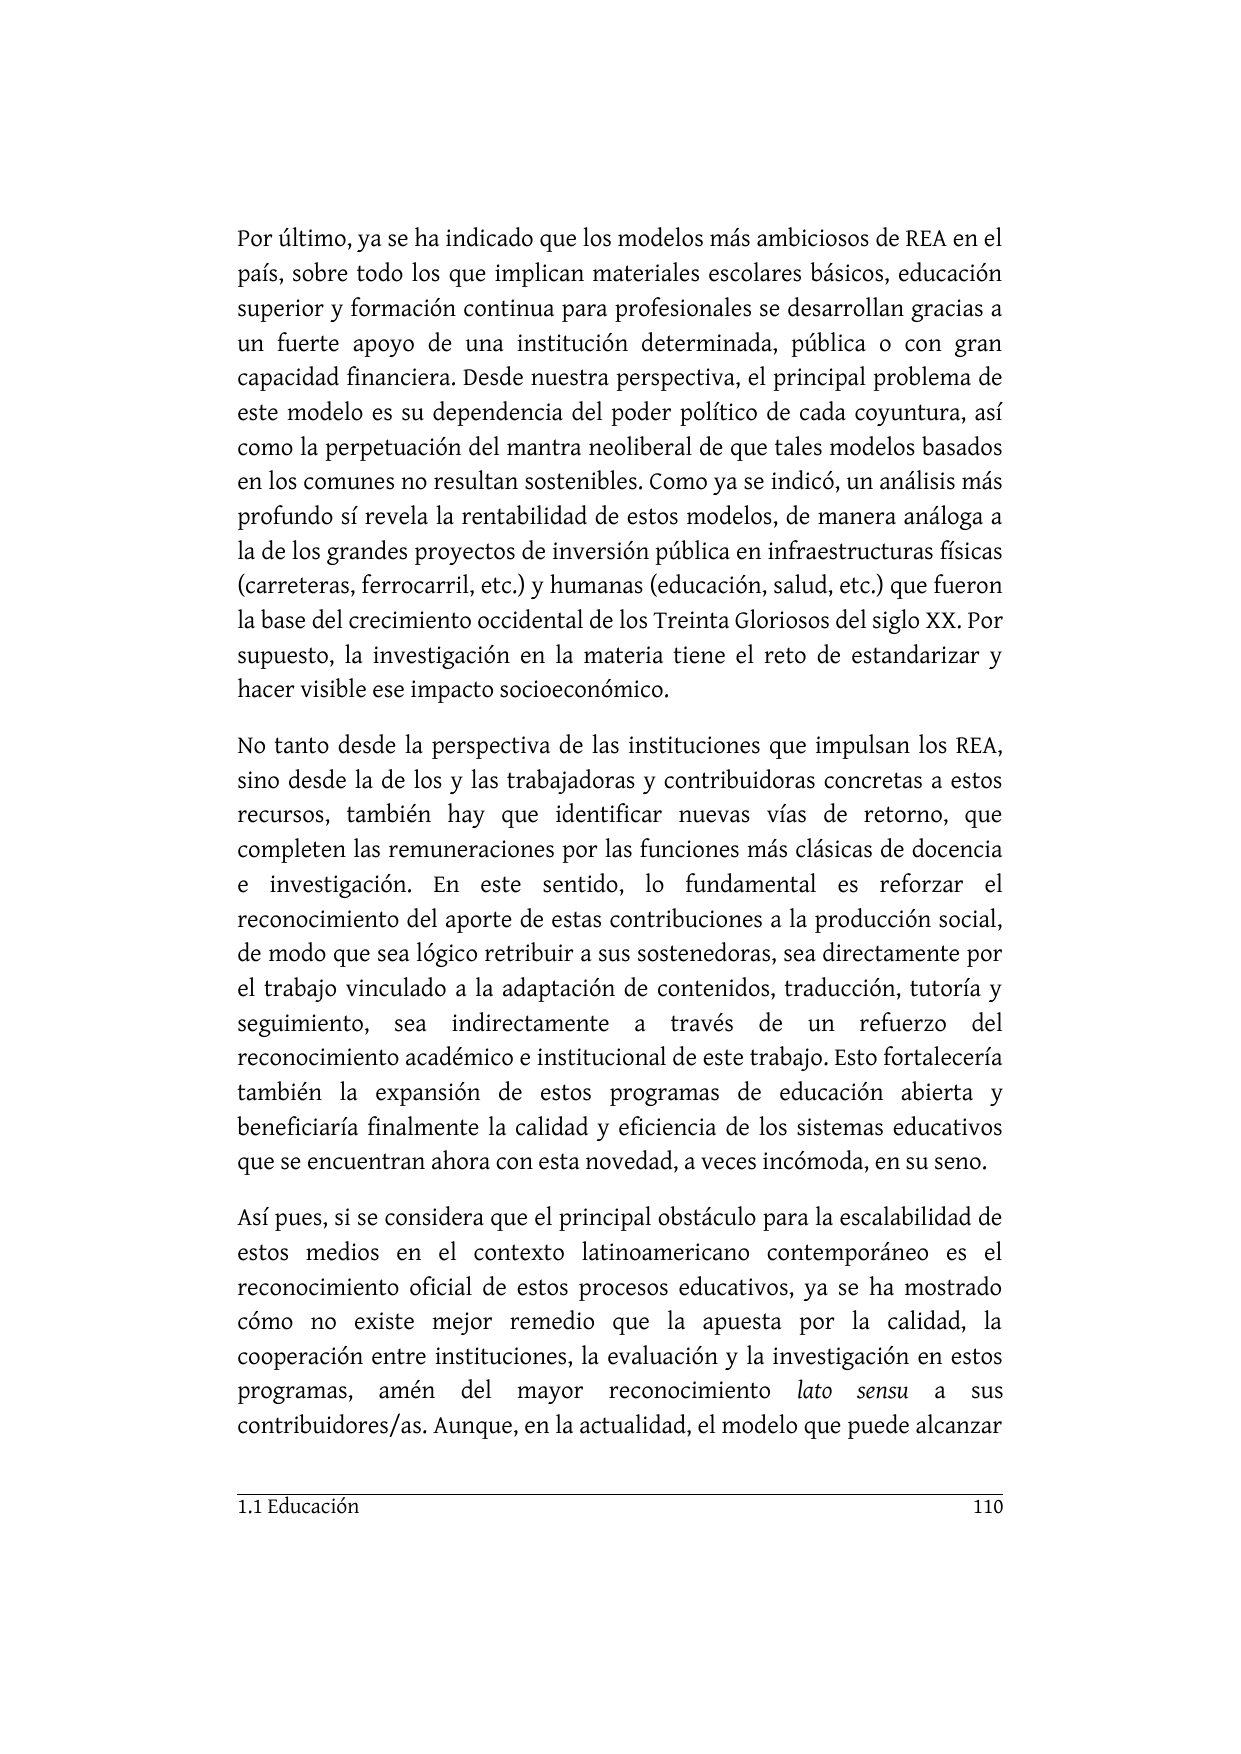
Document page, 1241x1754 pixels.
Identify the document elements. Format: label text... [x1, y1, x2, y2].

text Así pues, si se considera que el principal obstáculo para la escalabilidad de estos medios en el contexto latinoamericano contemporáneo es el reconocimiento oficial de estos procesos educativos, ya se ha mostrado cómo no existe mejor remedio que la apuesta por la calidad, la cooperación entre instituciones, la evaluación y la investigación en estos programas, amén del mayor reconocimiento lato sensu a sus contribuidores/as. Aunque, en la actualidad, el modelo que puede alcanzar [237, 1204, 1003, 1441]
text No tanto desde la perspectiva de las instituciones que impulsan los REA, sino desde la de los y las trabajadoras y contribuidoras concretas a estos recursos, también hay que identificar nuevas vías de retorno, que completen las remuneraciones por las funciones más clásicas de docencia e investigación. En este sentido, lo fundamental es reforzar el reconocimiento del aporte de estas contribuciones a la producción social, de modo que sea lógico retribuir a sus sostenedoras, sea directamente por el trabajo vinculado a la adaptación de contenidos, traducción, tutoría y seguimiento, sea indirectamente a través de un refuerzo del reconocimiento académico e institucional de este trabajo. Esto fortalecería también la expansión de estos programas de educación abierta y beneficiaría finalmente la calidad y eficiencia de los sistemas educativos que se encuentran ahora con esta novedad, a veces incómoda, en su seno. [237, 732, 1003, 1177]
text Por último, ya se ha indicado que los modelos más ambiciosos de REA en el país, sobre todo los que implican materiales escolares básicos, educación superior y formación continua para profesionales se desarrollan gracias a un fuerte apoyo de una institución determinada, pública o con gran capacidad financiera. Desde nuestra perspectiva, el principal problema de este modelo es su dependencia del poder político de cada coyuntura, así como la perpetuación del mantra neoliberal de que tales modelos basados en los comunes no resultan sostenibles. Como ya se indicó, un análisis más profundo sí revela la rentabilidad de estos modelos, de manera análoga a la de los grandes proyectos de inversión pública en infraestructuras físicas (carreteras, ferrocarril, etc.) y humanas (educación, salud, etc.) que fueron la base del crecimiento occidental de los Treinta Gloriosos del siglo XX. Por supuesto, la investigación en la materia tiene el reto de estandarizar y hacer visible ese impacto socioeconómico. [237, 225, 1003, 705]
